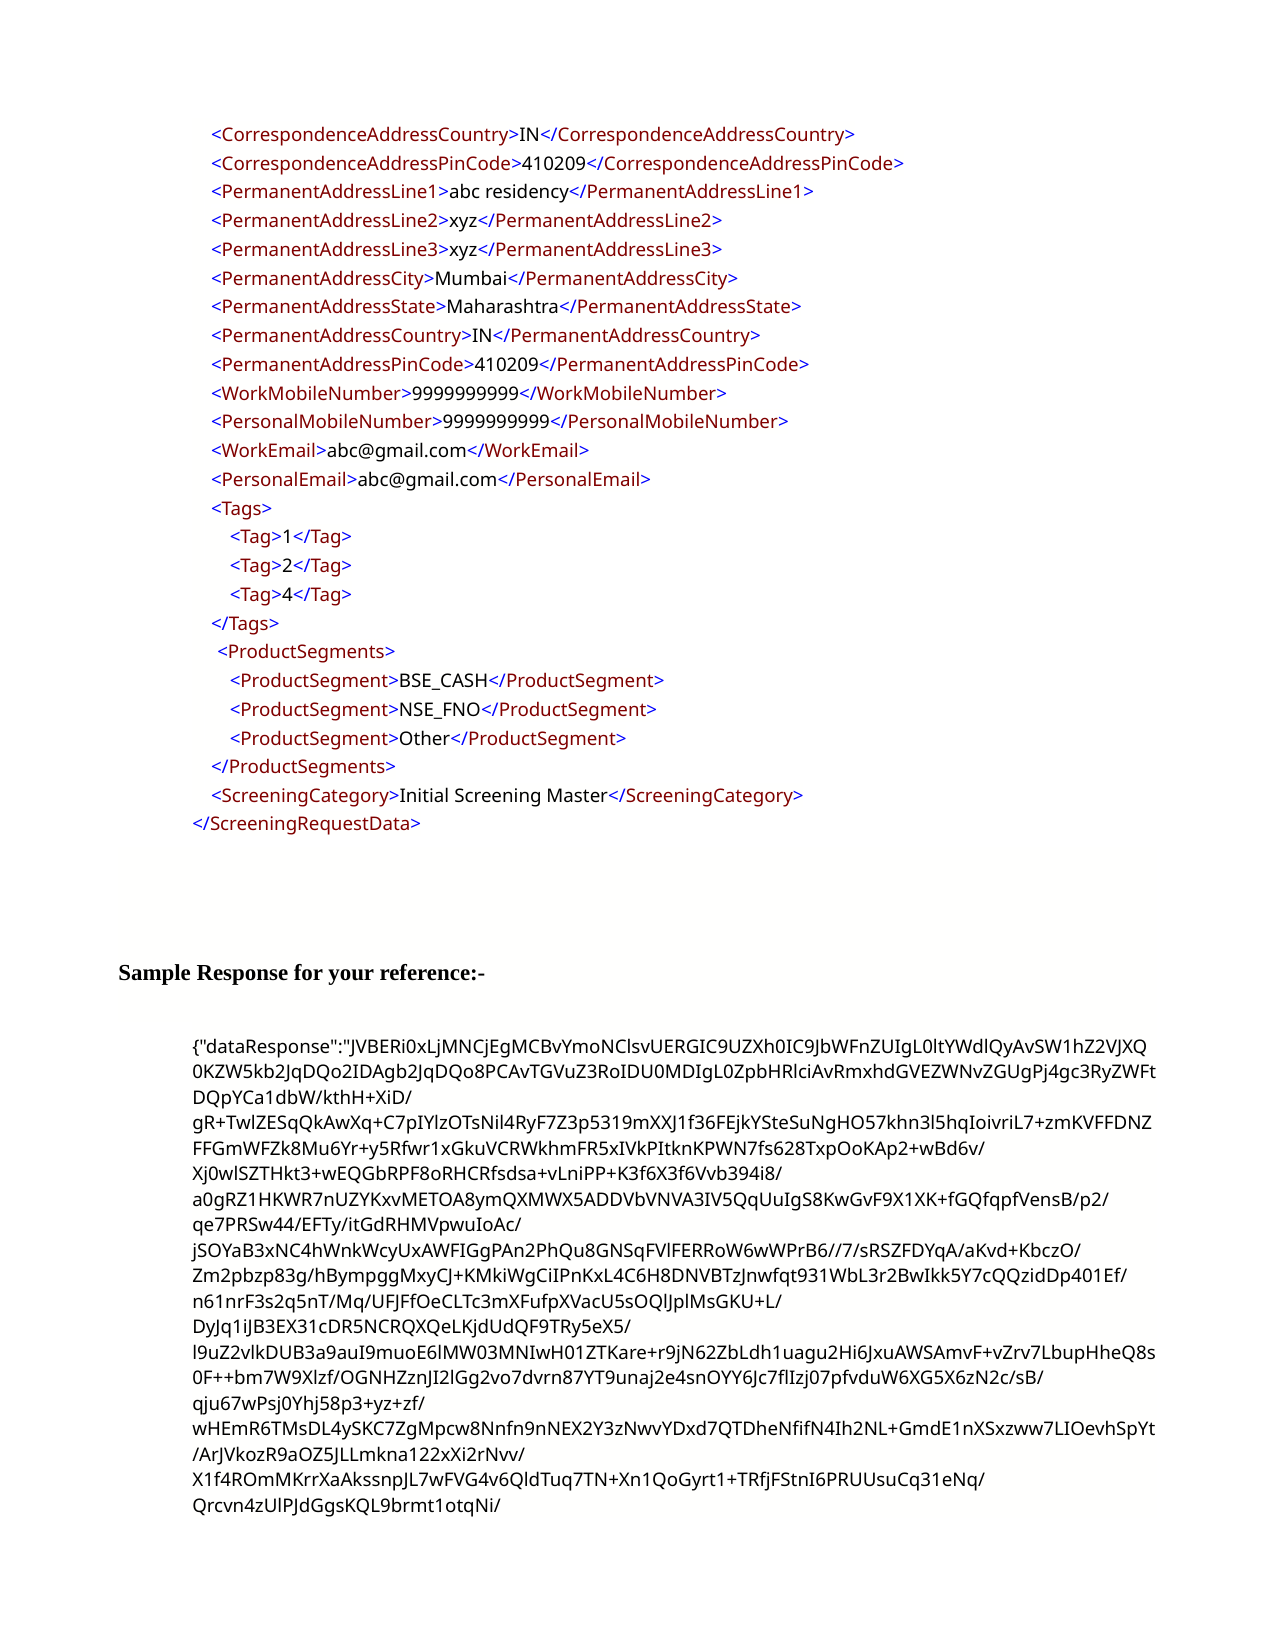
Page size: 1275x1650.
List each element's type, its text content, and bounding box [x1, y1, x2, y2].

text {"dataResponse":"JVBERi0xLjMNCjEgMCBvYmoNClsvUERGIC9UZXh0IC9JbWFnZUIgL0ltYWdlQyAvSW1hZ2VJXQ0KZW5kb2JqDQo2IDAgb2JqDQo8PCAvTGVuZ3RoIDU0MDIgL0ZpbHRlciAvRmxhdGVEZWNvZGUgPj4gc3RyZWFtDQpYCa1dbW/kthH+XiD/gR+TwlZESqQkAwXq+C7pIYlzOTsNil4RyF7Z3p5319mXXJ1f36FEjkYSteSuNgHO57khn3l5hqIoivriL7+zmKVFFDNZFFGmWFZk8Mu6Yr+y5Rfwr1xGkuVCRWkhmFR5xIVkPItknKPWN7fs628TxpOoKAp2+wBd6v/Xj0wlSZTHkt3+wEQGbRPF8oRHCRfsdsa+vLniPP+K3f6X3f6Vvb394i8/a0gRZ1HKWR7nUZYKxvMETOA8ymQXMWX5ADDVbVNVA3IV5QqUuIgS8KwGvF9X1XK+fGQfqpfVensB/p2/qe7PRSw44/EFTy/itGdRHMVpwuIoAc/jSOYaB3xNC4hWnkWcyUxAWFIGgPAn2PhQu8GNSqFVlFERRoW6wWPrB6//7/sRSZFDYqA/aKvd+KbczO/Zm2pbzp83g/hBympggMxyCJ+KMkiWgCiIPnKxL4C6H8DNVBTzJnwfqt931WbL3r2BwIkk5Y7cQQzidDp401Ef/n61nrF3s2q5nT/Mq/UFJFfOeCLTc3mXFufpXVacU5sOQlJplMsGKU+L/DyJq1iJB3EX31cDR5NCRQXQeLKjdUdQF9TRy5eX5/l9uZ2vlkDUB3a9auI9muoE6lMW03MNIwH01ZTKare+r9jN62ZbLdh1uagu2Hi6JxuAWSAmvF+vZrv7LbupHheQ8s0F++bm7W9Xlzf/OGNHZznJI2lGg2vo7dvrn87YT9unaj2e4snOYY6Jc7flIzj07pfvduW6XG5X6zN2c/sB/qju67wPsj0Yhj58p3+yz+zf/wHEmR6TMsDL4ySKC7ZgMpcw8Nnfn9nNEX2Y3zNwvYDxd7QTDheNfifN4Ih2NL+GmdE1nXSxzww7LIOevhSpYt/ArJVkozR9aOZ5JLLmkna122xXi2rNvv/X1f4ROmMKrrXaAkssnpJL7wFVG4v6QldTuq7TN+Xn1QoGyrt1+TRfjFStnI6PRUUsuCq31eNq/Qrcvn4zUlPJdGgsKQL9brmt1otqNi/ [192, 1033, 1157, 1518]
text <Tag>4</Tag> [192, 578, 1157, 607]
text </ProductSegments> [192, 751, 1157, 779]
text <PermanentAddressPinCode>410209</PermanentAddressPinCode> [192, 348, 1157, 377]
text <ProductSegment>NSE_FNO</ProductSegment> [192, 693, 1157, 722]
text <PersonalEmail>abc@gmail.com</PersonalEmail> [192, 463, 1157, 492]
text <WorkEmail>abc@gmail.com</WorkEmail> [192, 434, 1157, 463]
text <CorrespondenceAddressPinCode>410209</CorrespondenceAddressPinCode> [192, 147, 1157, 176]
text <PersonalMobileNumber>9999999999</PersonalMobileNumber> [192, 406, 1157, 434]
text <PermanentAddressLine1>abc residency</PermanentAddressLine1> [192, 176, 1157, 204]
text </Tags> [192, 607, 1157, 636]
text <ProductSegment>BSE_CASH</ProductSegment> [192, 664, 1157, 693]
text <PermanentAddressState>Maharashtra</PermanentAddressState> [192, 291, 1157, 319]
text <PermanentAddressLine2>xyz</PermanentAddressLine2> [192, 204, 1157, 233]
text <WorkMobileNumber>9999999999</WorkMobileNumber> [192, 377, 1157, 406]
text </ScreeningRequestData> [192, 808, 1157, 836]
text <PermanentAddressLine3>xyz</PermanentAddressLine3> [192, 233, 1157, 262]
text Sample Response for your reference:- [118, 959, 1157, 986]
text <Tag>2</Tag> [192, 549, 1157, 578]
text <PermanentAddressCity>Mumbai</PermanentAddressCity> [192, 262, 1157, 291]
text <ProductSegments> [192, 636, 1157, 664]
text <ProductSegment>Other</ProductSegment> [192, 722, 1157, 751]
text <Tag>1</Tag> [192, 521, 1157, 549]
text <CorrespondenceAddressCountry>IN</CorrespondenceAddressCountry> [192, 118, 1157, 147]
text <Tags> [192, 492, 1157, 521]
text <ScreeningCategory>Initial Screening Master</ScreeningCategory> [192, 779, 1157, 808]
text <PermanentAddressCountry>IN</PermanentAddressCountry> [192, 319, 1157, 348]
